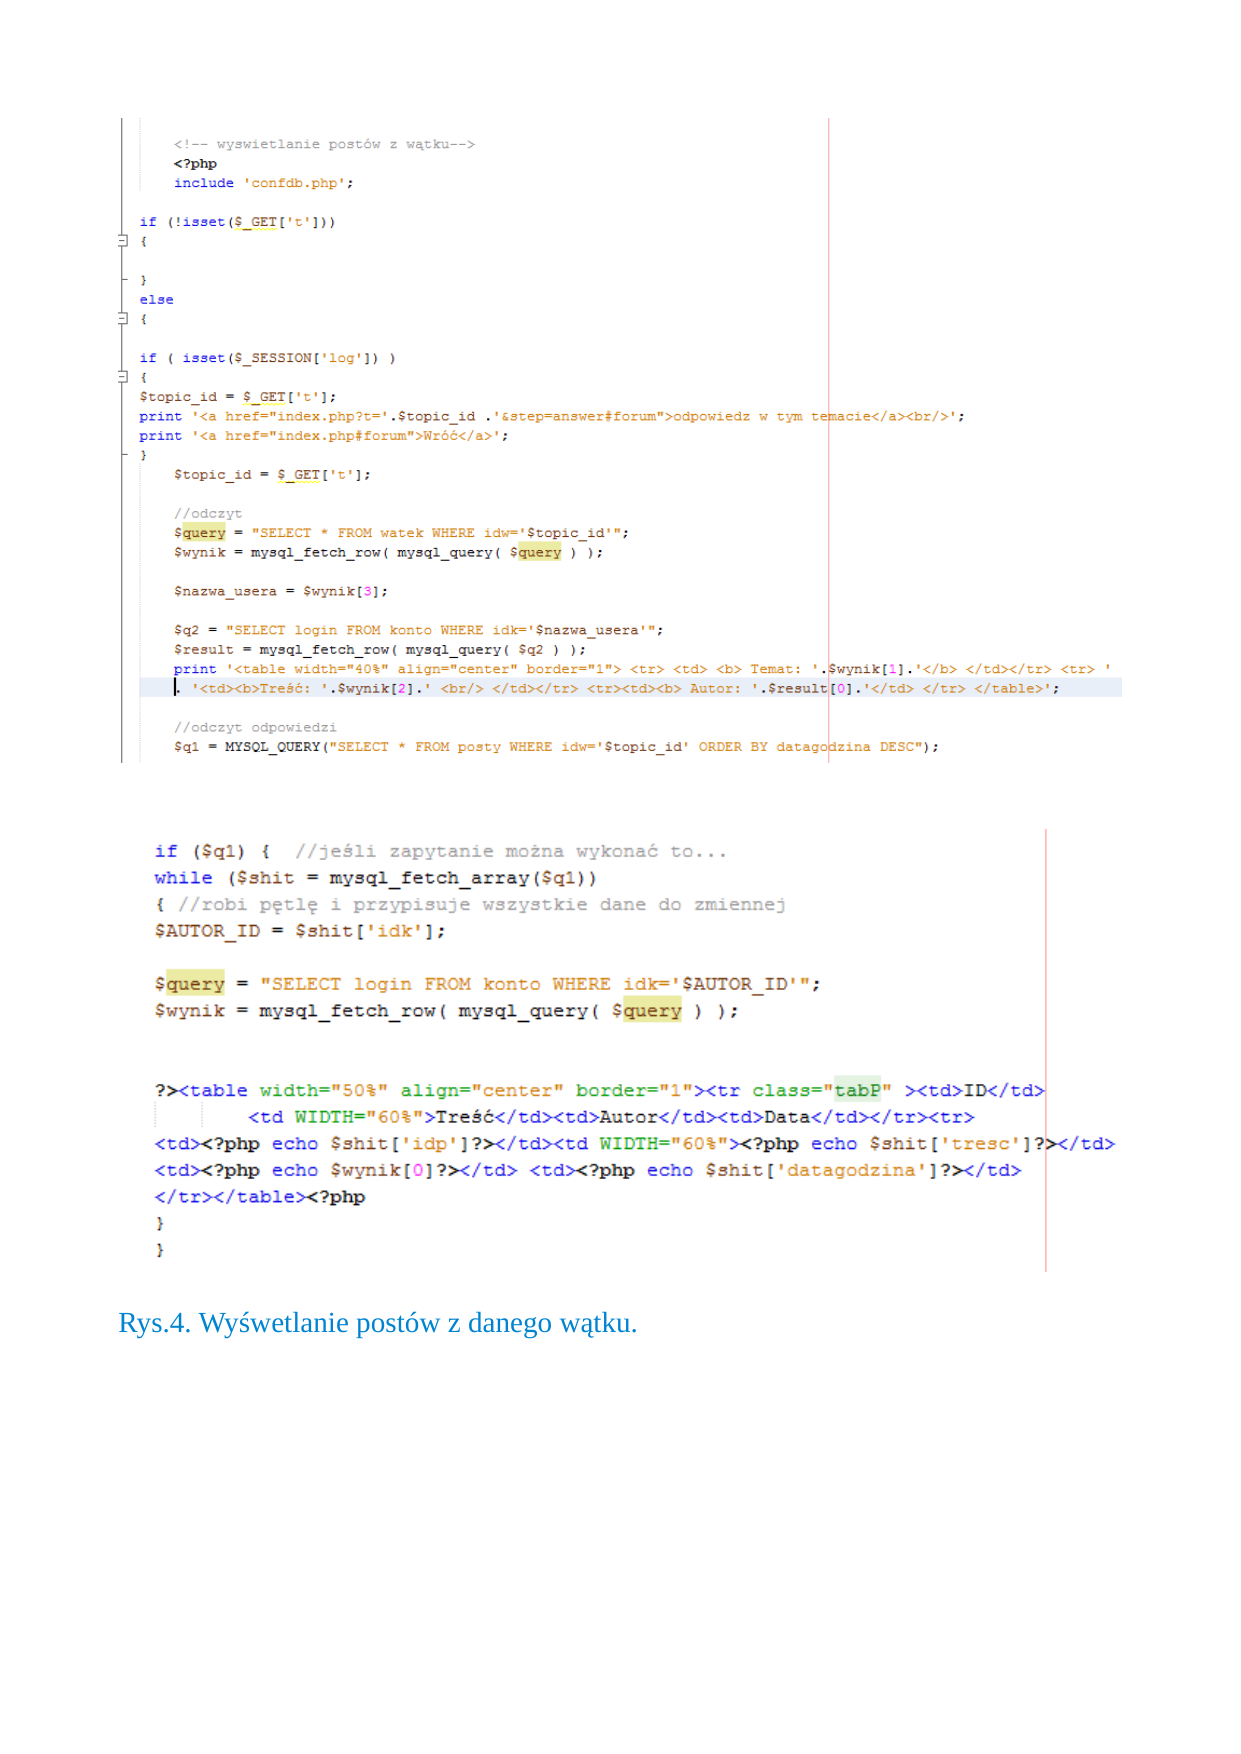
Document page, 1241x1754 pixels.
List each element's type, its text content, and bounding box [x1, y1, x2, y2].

text Rys.4. Wyśwetlanie postów z danego wątku. [118, 1305, 1122, 1339]
